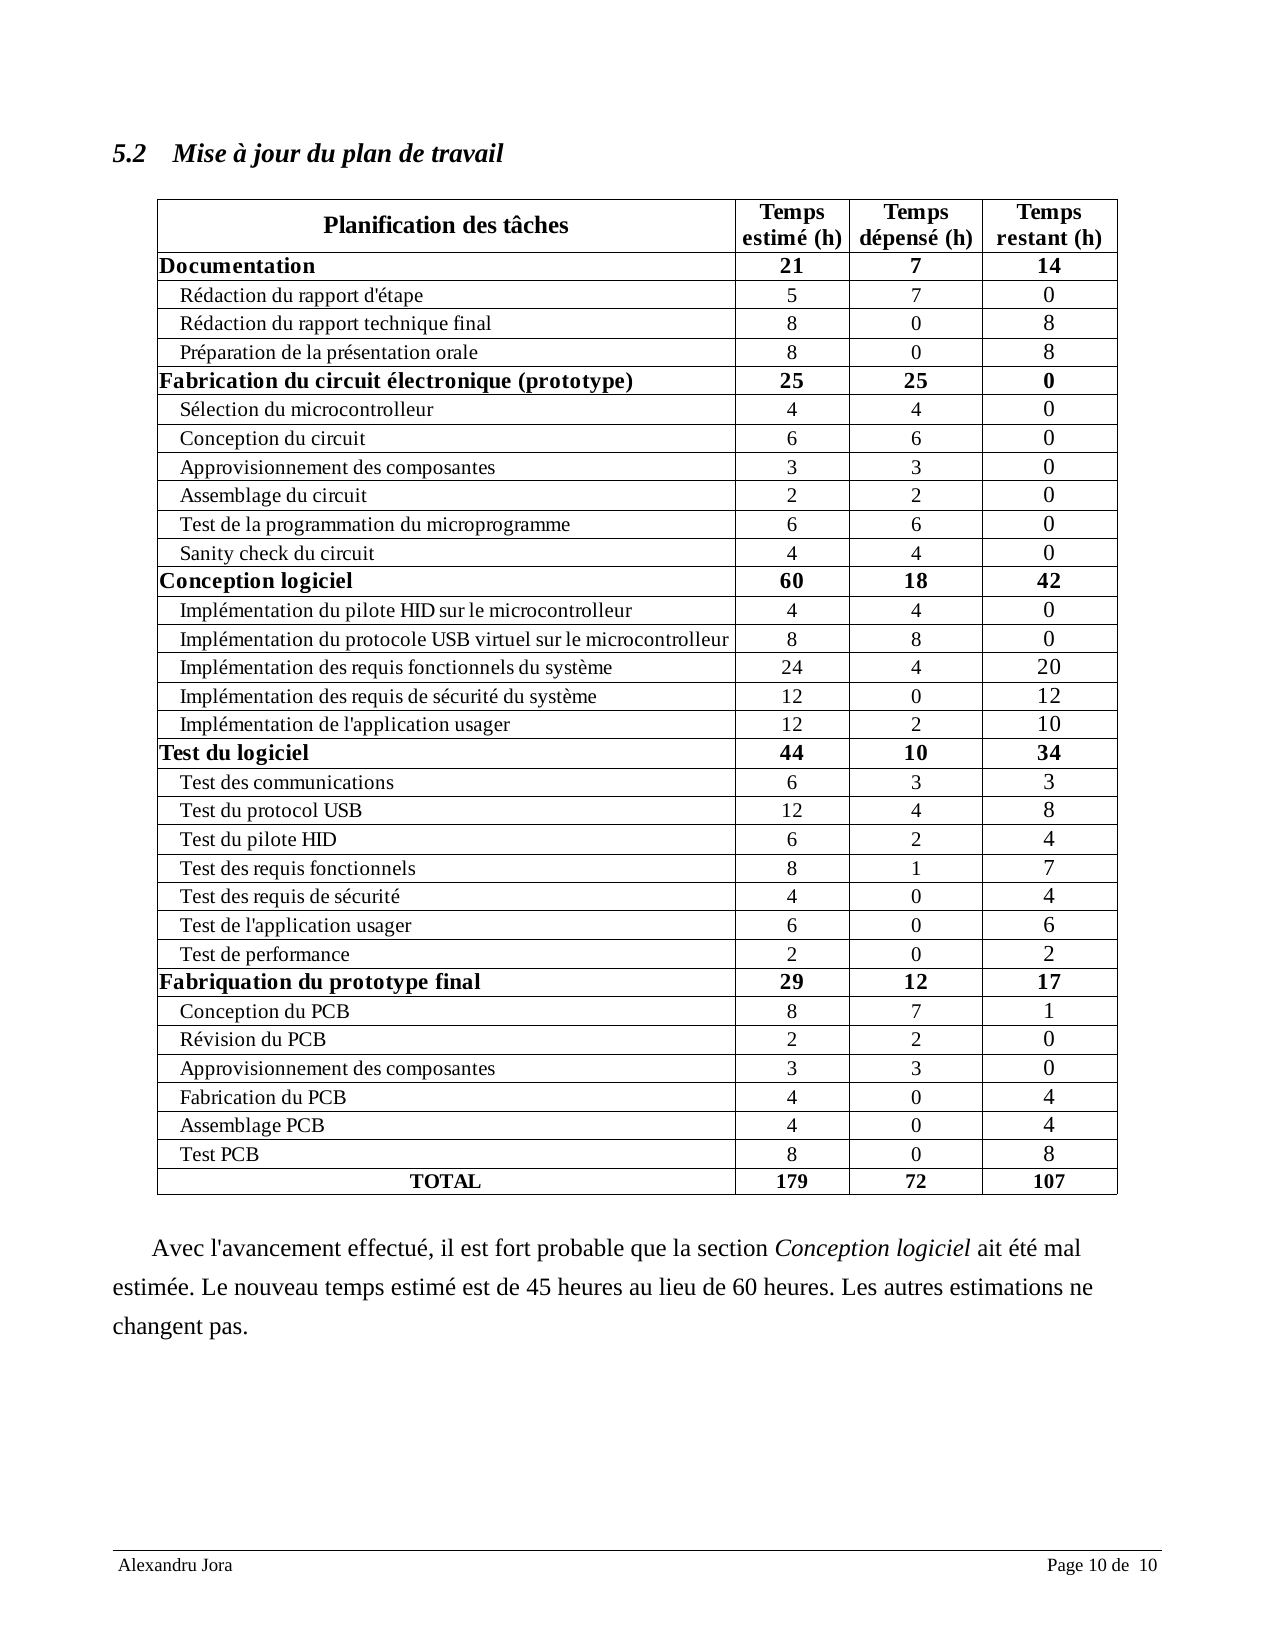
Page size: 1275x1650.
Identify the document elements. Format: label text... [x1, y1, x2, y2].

text Avec l'avancement effectué, il est fort probable que la section Conception logiciel ait été mal estimée. Le nouveau temps estimé est de 45 heures au lieu de 60 heures. Les autres estimations ne changent pas. [112, 1226, 1162, 1342]
subtitle Mise à jour du plan de travail [112, 137, 1162, 169]
